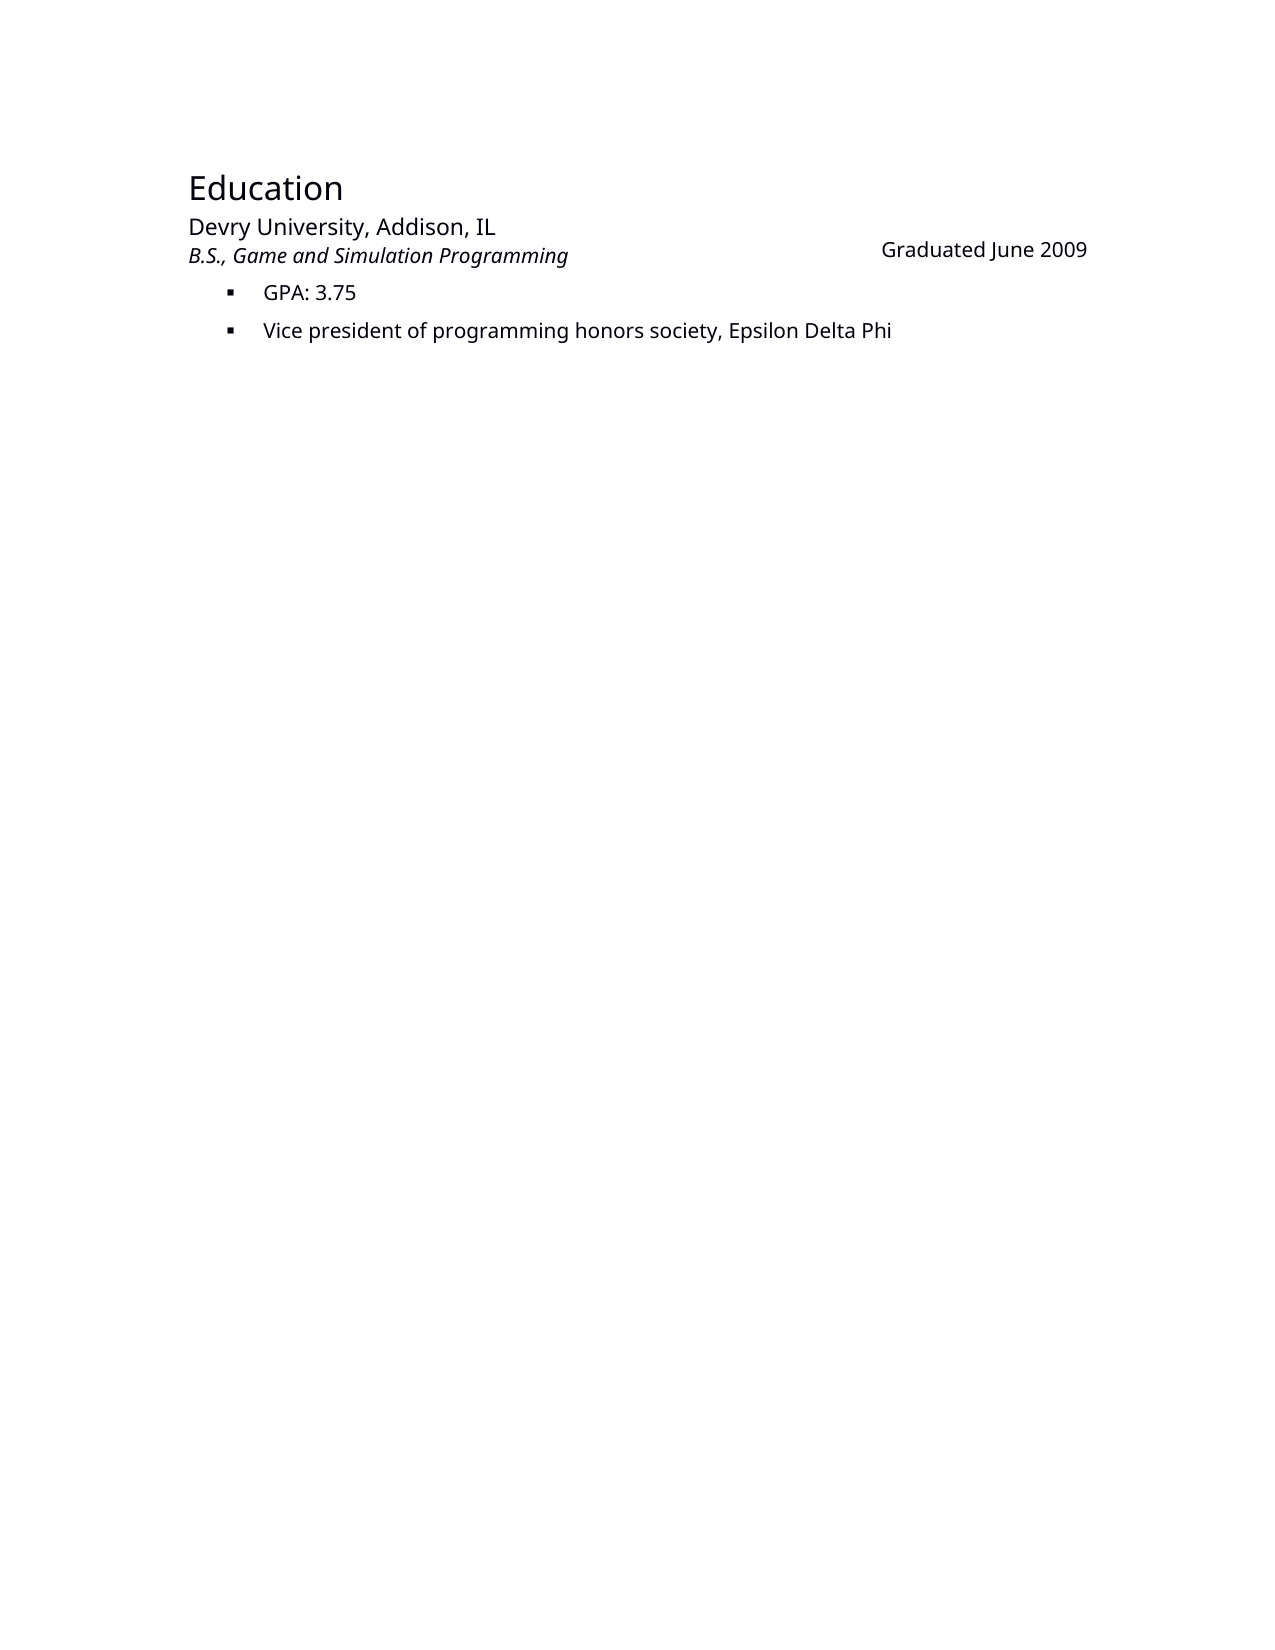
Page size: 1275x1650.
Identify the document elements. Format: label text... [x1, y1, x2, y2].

table_cell Devry University, Addison, IL B.S., Game and Simulation Programming [176, 210, 642, 270]
table_cell Education [176, 150, 1099, 210]
table_cell GPA: 3.75 Vice president of programming honors society, Epsilon Delta Phi [176, 270, 1099, 359]
table_cell Graduated June 2009 [642, 210, 1099, 270]
